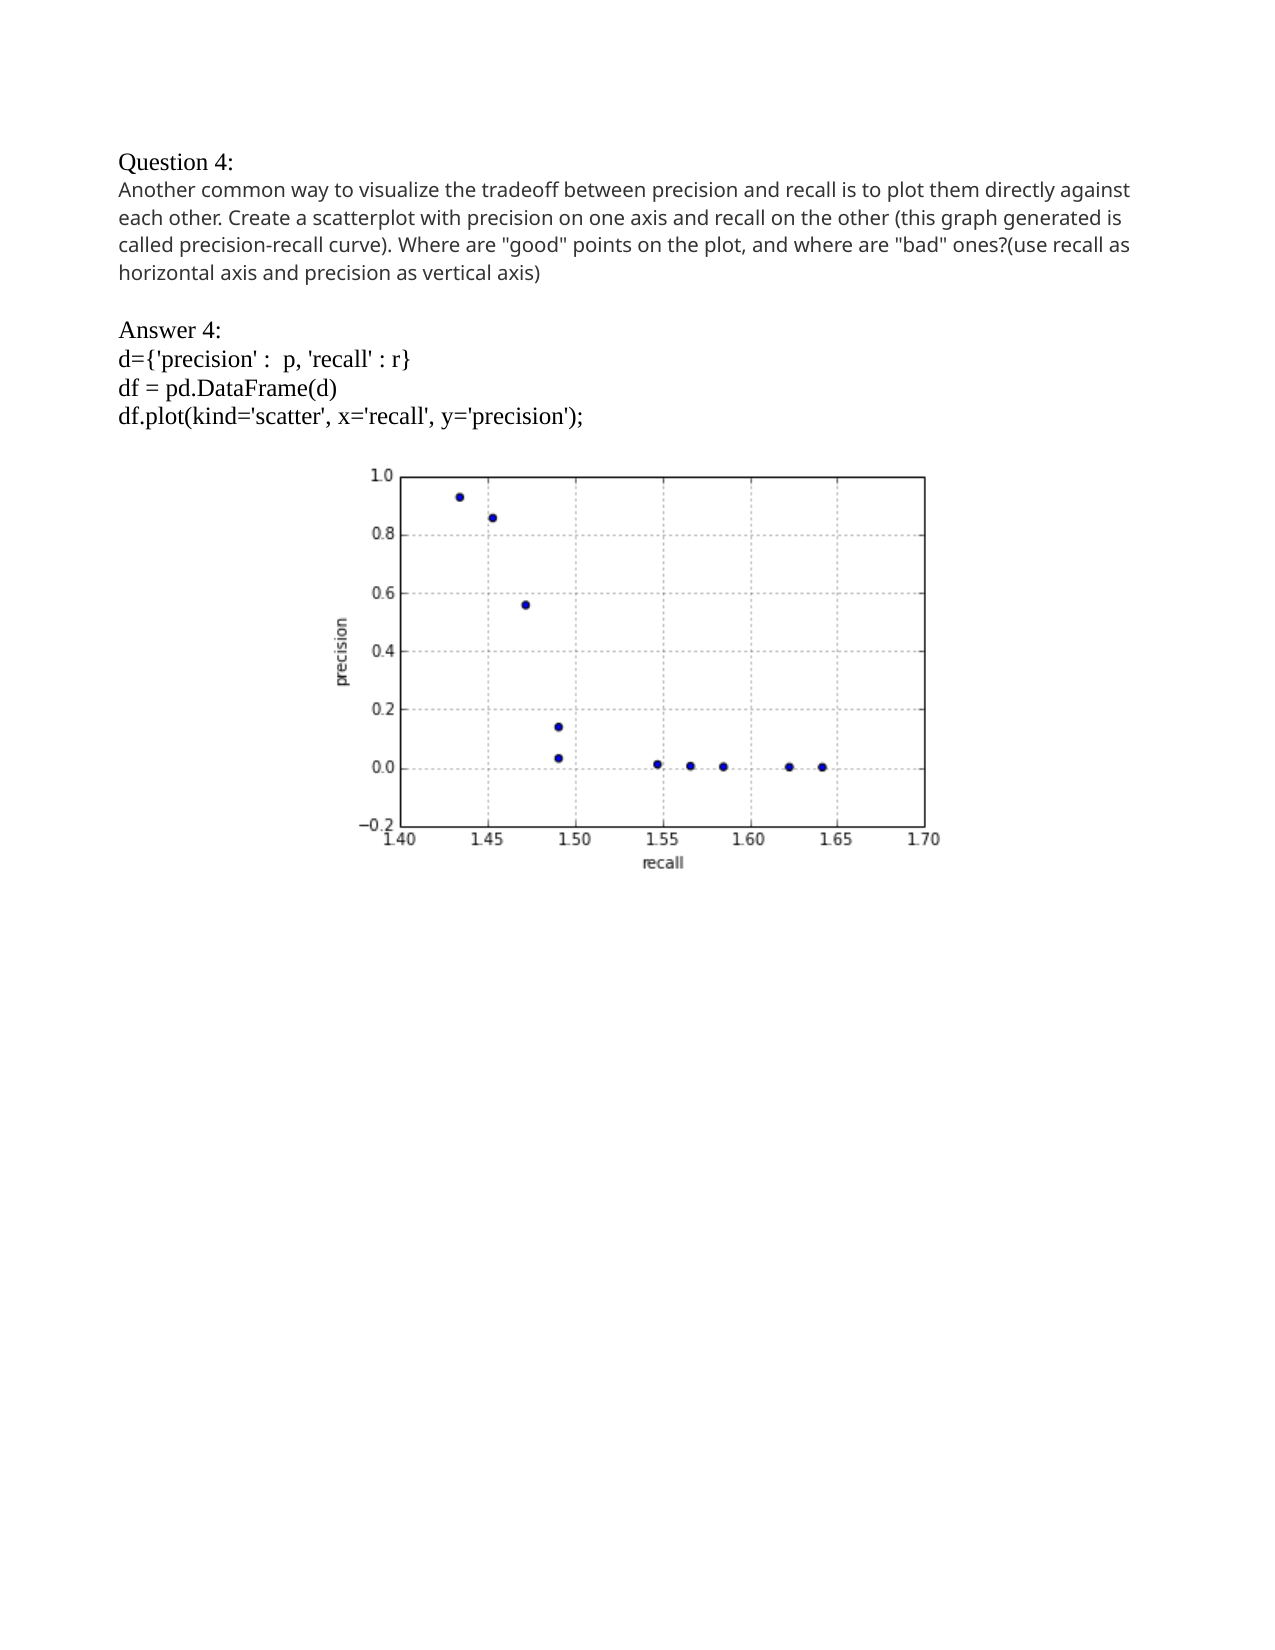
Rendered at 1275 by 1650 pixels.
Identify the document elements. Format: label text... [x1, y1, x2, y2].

text df = pd.DataFrame(d) [118, 373, 1157, 401]
text d={'precision' : p, 'recall' : r} [118, 344, 1157, 373]
picture [325, 458, 951, 883]
text Question 4: [118, 147, 1157, 176]
text df.plot(kind='scatter', x='recall', y='precision'); [118, 401, 1157, 430]
text Answer 4: [118, 315, 1157, 344]
text Another common way to visualize the tradeoff between precision and recall is to plot them directly against each other. Create a scatterplot with precision on one axis and recall on the other (this graph generated is called precision-recall curve). Where are "good" points on the plot, and where are "bad" ones?(use recall as horizontal axis and precision as vertical axis) [118, 176, 1157, 286]
